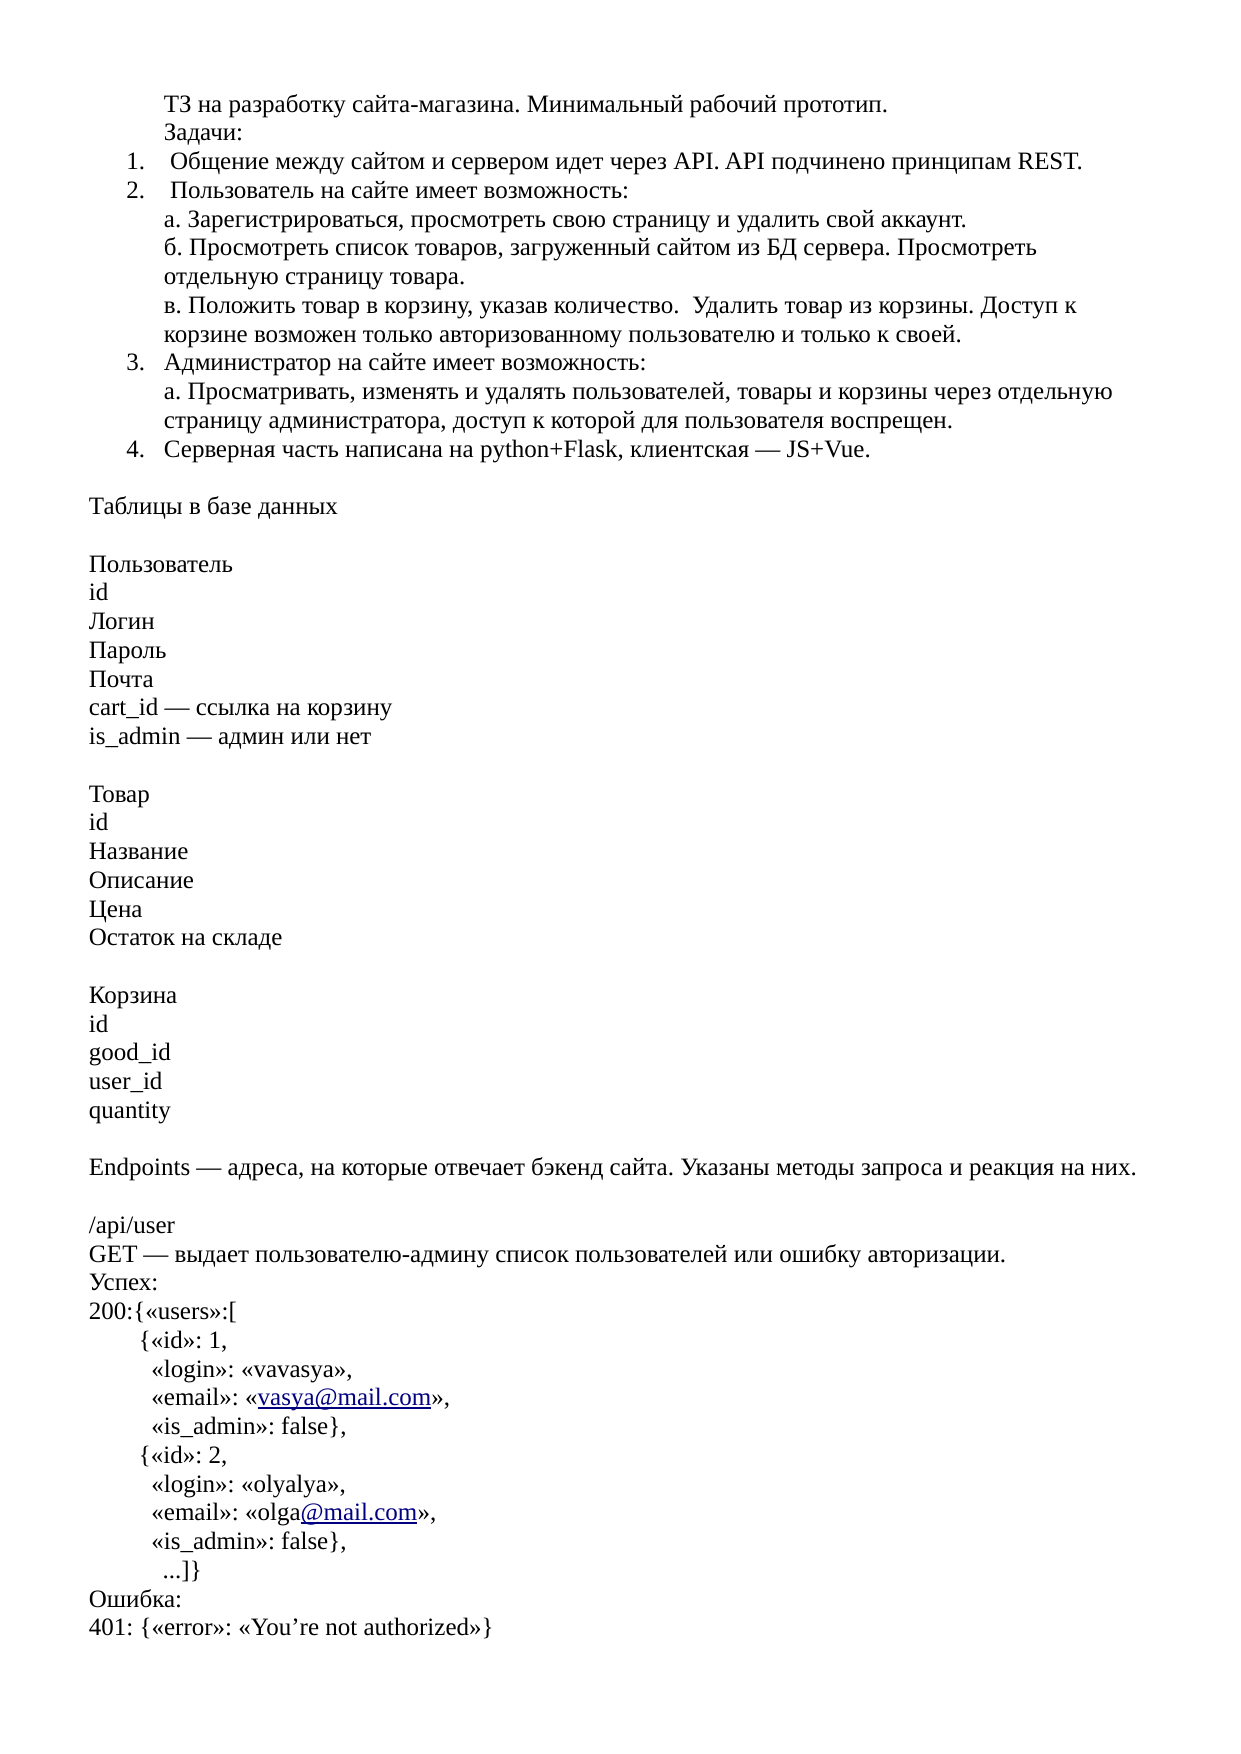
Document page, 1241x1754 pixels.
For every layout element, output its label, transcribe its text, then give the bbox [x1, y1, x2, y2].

text «email»: «olga@mail.com», [89, 1497, 1152, 1526]
text /api/user [89, 1210, 1152, 1239]
text Пароль [89, 635, 1152, 664]
text is_admin — админ или нет [89, 721, 1152, 750]
text id [89, 1009, 1152, 1037]
text Корзина [89, 980, 1152, 1009]
text «email»: «vasya@mail.com», [89, 1382, 1152, 1411]
list а. Просматривать, изменять и удалять пользователей, товары и корзины через отдельную страницу администратора, доступ к которой для пользователя воспрещен. [126, 376, 1152, 434]
text {«id»: 1, [89, 1325, 1152, 1354]
text id [89, 807, 1152, 836]
text 200:{«users»:[ [89, 1296, 1152, 1325]
text good_id [89, 1037, 1152, 1066]
text Остаток на складе [89, 922, 1152, 951]
text Почта [89, 664, 1152, 692]
text «is_admin»: false}, [89, 1411, 1152, 1440]
list Администратор на сайте имеет возможность: [126, 347, 1152, 376]
text Название [89, 836, 1152, 865]
list в. Положить товар в корзину, указав количество. Удалить товар из корзины. Доступ к корзине возможен только авторизованному пользователю и только к своей. [126, 290, 1152, 347]
text user_id [89, 1066, 1152, 1095]
list б. Просмотреть список товаров, загруженный сайтом из БД сервера. Просмотреть отдельную страницу товара. [126, 232, 1152, 290]
text Ошибка: [89, 1584, 1152, 1612]
text Успех: [89, 1267, 1152, 1296]
text Цена [89, 894, 1152, 922]
text Пользователь [89, 549, 1152, 577]
text Endpoints — адреса, на которые отвечает бэкенд сайта. Указаны методы запроса и реакция на них. [89, 1152, 1152, 1181]
text id [89, 577, 1152, 606]
list ТЗ на разработку сайта-магазина. Минимальный рабочий прототип. Задачи: [126, 89, 1152, 146]
text Товар [89, 779, 1152, 807]
text «login»: «vavasya», [89, 1354, 1152, 1382]
text GET — выдает пользователю-админу список пользователей или ошибку авторизации. [89, 1239, 1152, 1267]
text Описание [89, 865, 1152, 894]
list Пользователь на сайте имеет возможность: [126, 175, 1152, 204]
text ...]} [89, 1555, 1152, 1584]
text cart_id — ссылка на корзину [89, 692, 1152, 721]
list а. Зарегистрироваться, просмотреть свою страницу и удалить свой аккаунт. [126, 204, 1152, 232]
text «is_admin»: false}, [89, 1526, 1152, 1555]
text quantity [89, 1095, 1152, 1124]
text Логин [89, 606, 1152, 635]
list Общение между сайтом и сервером идет через API. API подчинено принципам REST. [126, 146, 1152, 175]
text «login»: «olyalya», [89, 1469, 1152, 1497]
text Таблицы в базе данных [89, 491, 1152, 520]
list Серверная часть написана на python+Flask, клиентская — JS+Vue. [126, 434, 1152, 462]
text {«id»: 2, [89, 1440, 1152, 1469]
text 401: {«error»: «You’re not authorized»} [89, 1612, 1152, 1641]
